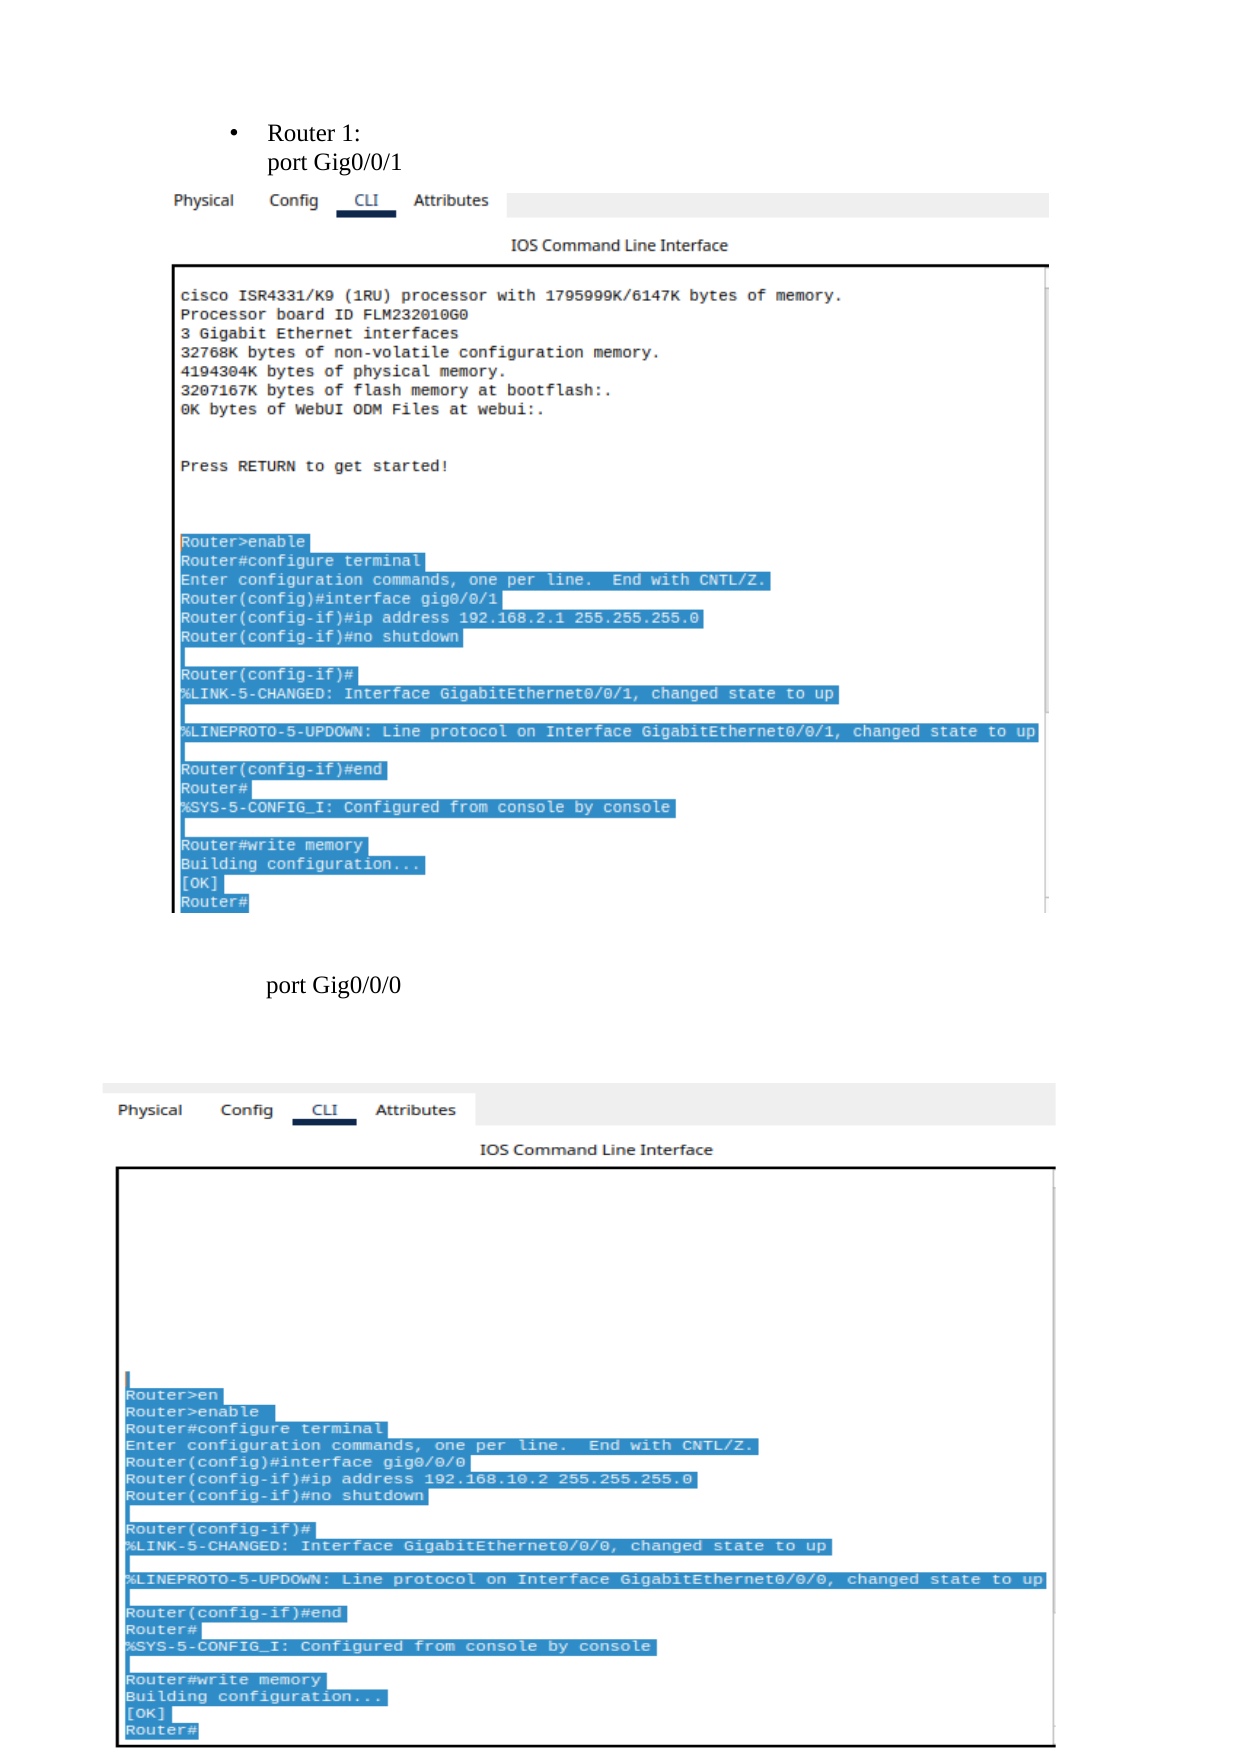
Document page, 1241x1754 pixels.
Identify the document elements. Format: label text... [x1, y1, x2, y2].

text port Gig0/0/0 [118, 970, 1122, 999]
picture [156, 193, 1049, 913]
list port Gig0/0/1 [229, 147, 1122, 176]
picture [102, 1083, 1056, 1754]
list Router 1: [229, 118, 1122, 147]
